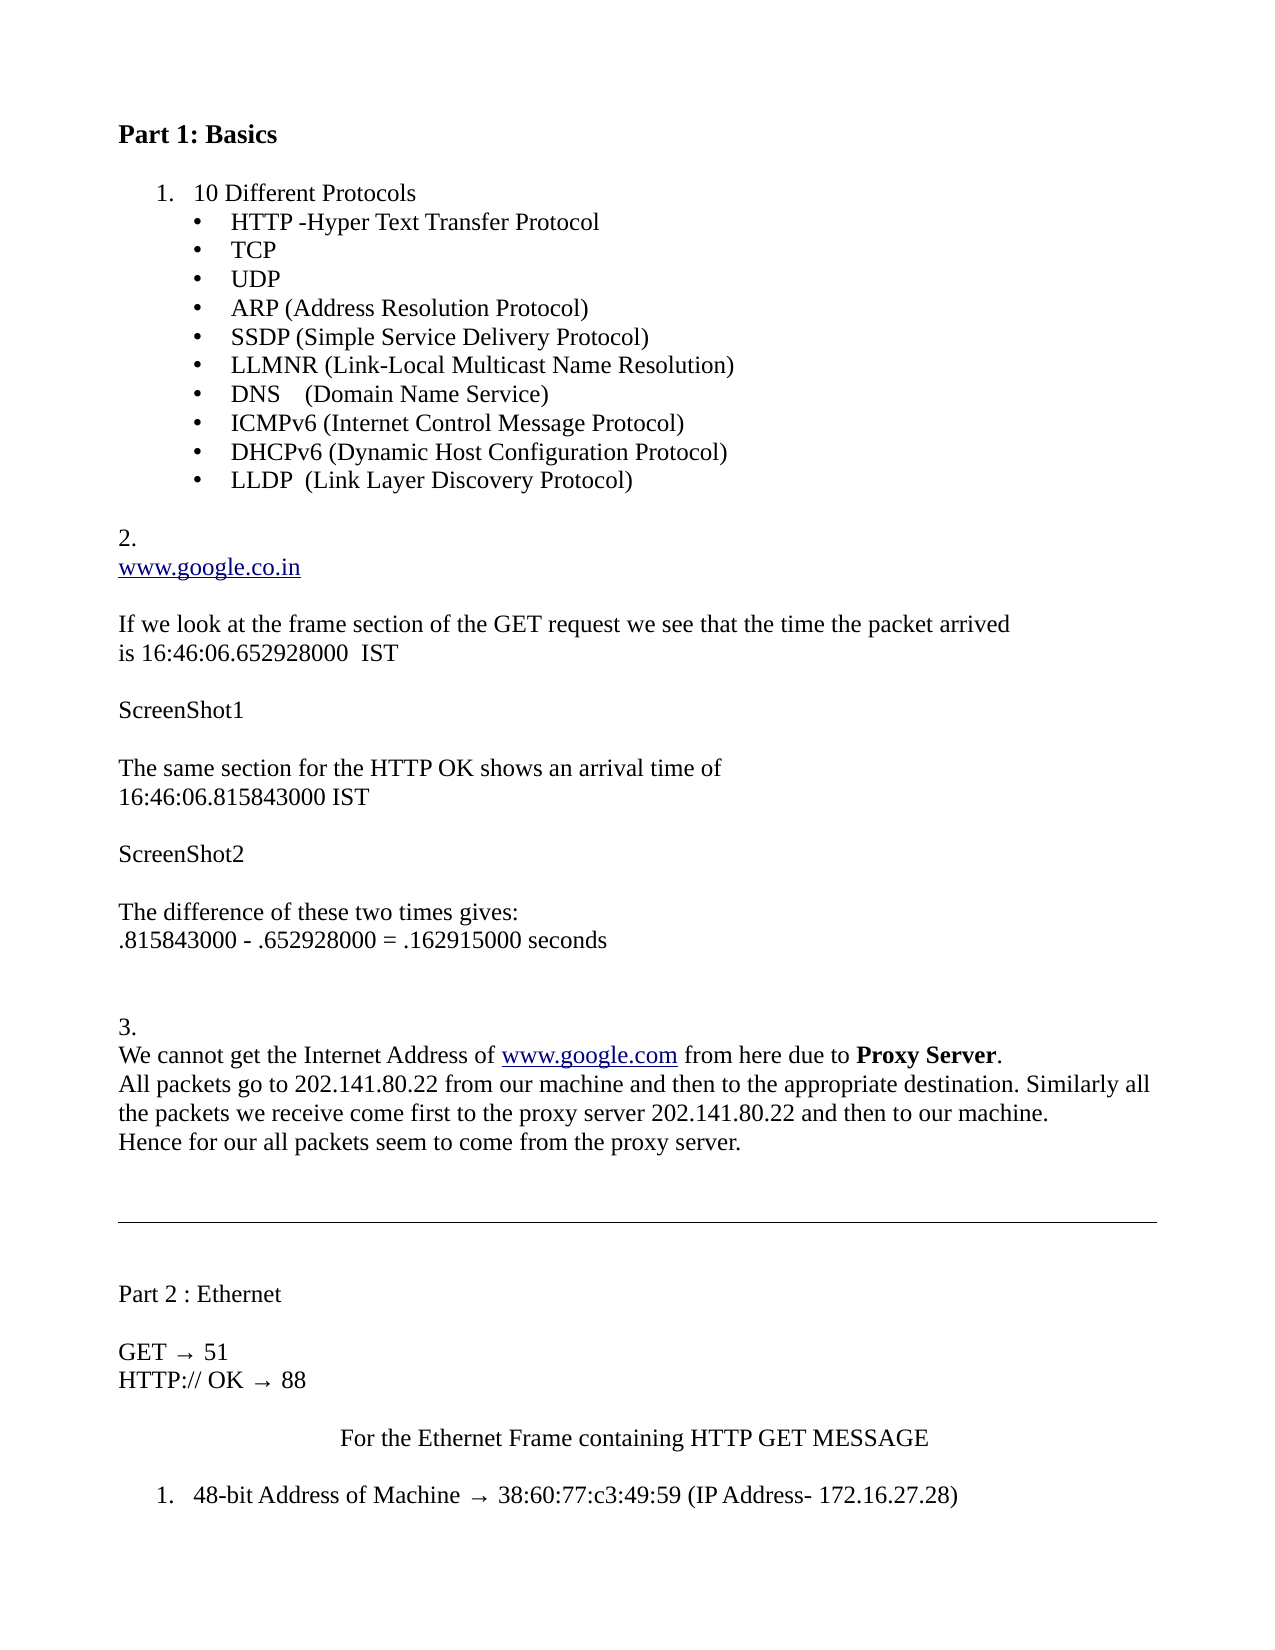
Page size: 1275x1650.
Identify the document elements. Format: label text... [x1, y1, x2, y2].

list SSDP (Simple Service Delivery Protocol) [193, 322, 1157, 351]
text All packets go to 202.141.80.22 from our machine and then to the appropriate destination. Similarly all the packets we receive come first to the proxy server 202.141.80.22 and then to our machine. [118, 1069, 1157, 1127]
list LLMNR (Link-Local Multicast Name Resolution) [193, 351, 1157, 379]
list ARP (Address Resolution Protocol) [193, 293, 1157, 322]
text www.google.co.in [118, 552, 1157, 581]
text If we look at the frame section of the GET request we see that the time the packet arrived [118, 609, 1157, 638]
text Part 2 : Ethernet [118, 1279, 1157, 1308]
text ScreenShot1 [118, 696, 1157, 724]
list HTTP -Hyper Text Transfer Protocol [193, 207, 1157, 236]
list 10 Different Protocols [156, 178, 1157, 207]
list LLDP (Link Layer Discovery Protocol) [193, 466, 1157, 494]
text We cannot get the Internet Address of www.google.com from here due to Proxy Server. [118, 1041, 1157, 1069]
list UDP [193, 264, 1157, 293]
list DNS (Domain Name Service) [193, 379, 1157, 408]
text 16:46:06.815843000 IST [118, 782, 1157, 811]
text 2. [118, 523, 1157, 552]
text ScreenShot2 [118, 839, 1157, 868]
text Hence for our all packets seem to come from the proxy server. [118, 1127, 1157, 1156]
text Part 1: Basics [118, 118, 1157, 149]
text is 16:46:06.652928000 IST [118, 638, 1157, 667]
text The difference of these two times gives: [118, 897, 1157, 926]
text .815843000 - .652928000 = .162915000 seconds [118, 926, 1157, 954]
text GET → 51 [118, 1337, 1157, 1366]
list DHCPv6 (Dynamic Host Configuration Protocol) [193, 437, 1157, 466]
text HTTP:// OK → 88 [118, 1366, 1157, 1394]
list 48-bit Address of Machine → 38:60:77:c3:49:59 (IP Address- 172.16.27.28) [156, 1481, 1157, 1509]
list TCP [193, 236, 1157, 264]
text The same section for the HTTP OK shows an arrival time of [118, 753, 1157, 782]
list ICMPv6 (Internet Control Message Protocol) [193, 408, 1157, 437]
text 3. [118, 1012, 1157, 1041]
text For the Ethernet Frame containing HTTP GET MESSAGE [118, 1423, 1157, 1452]
